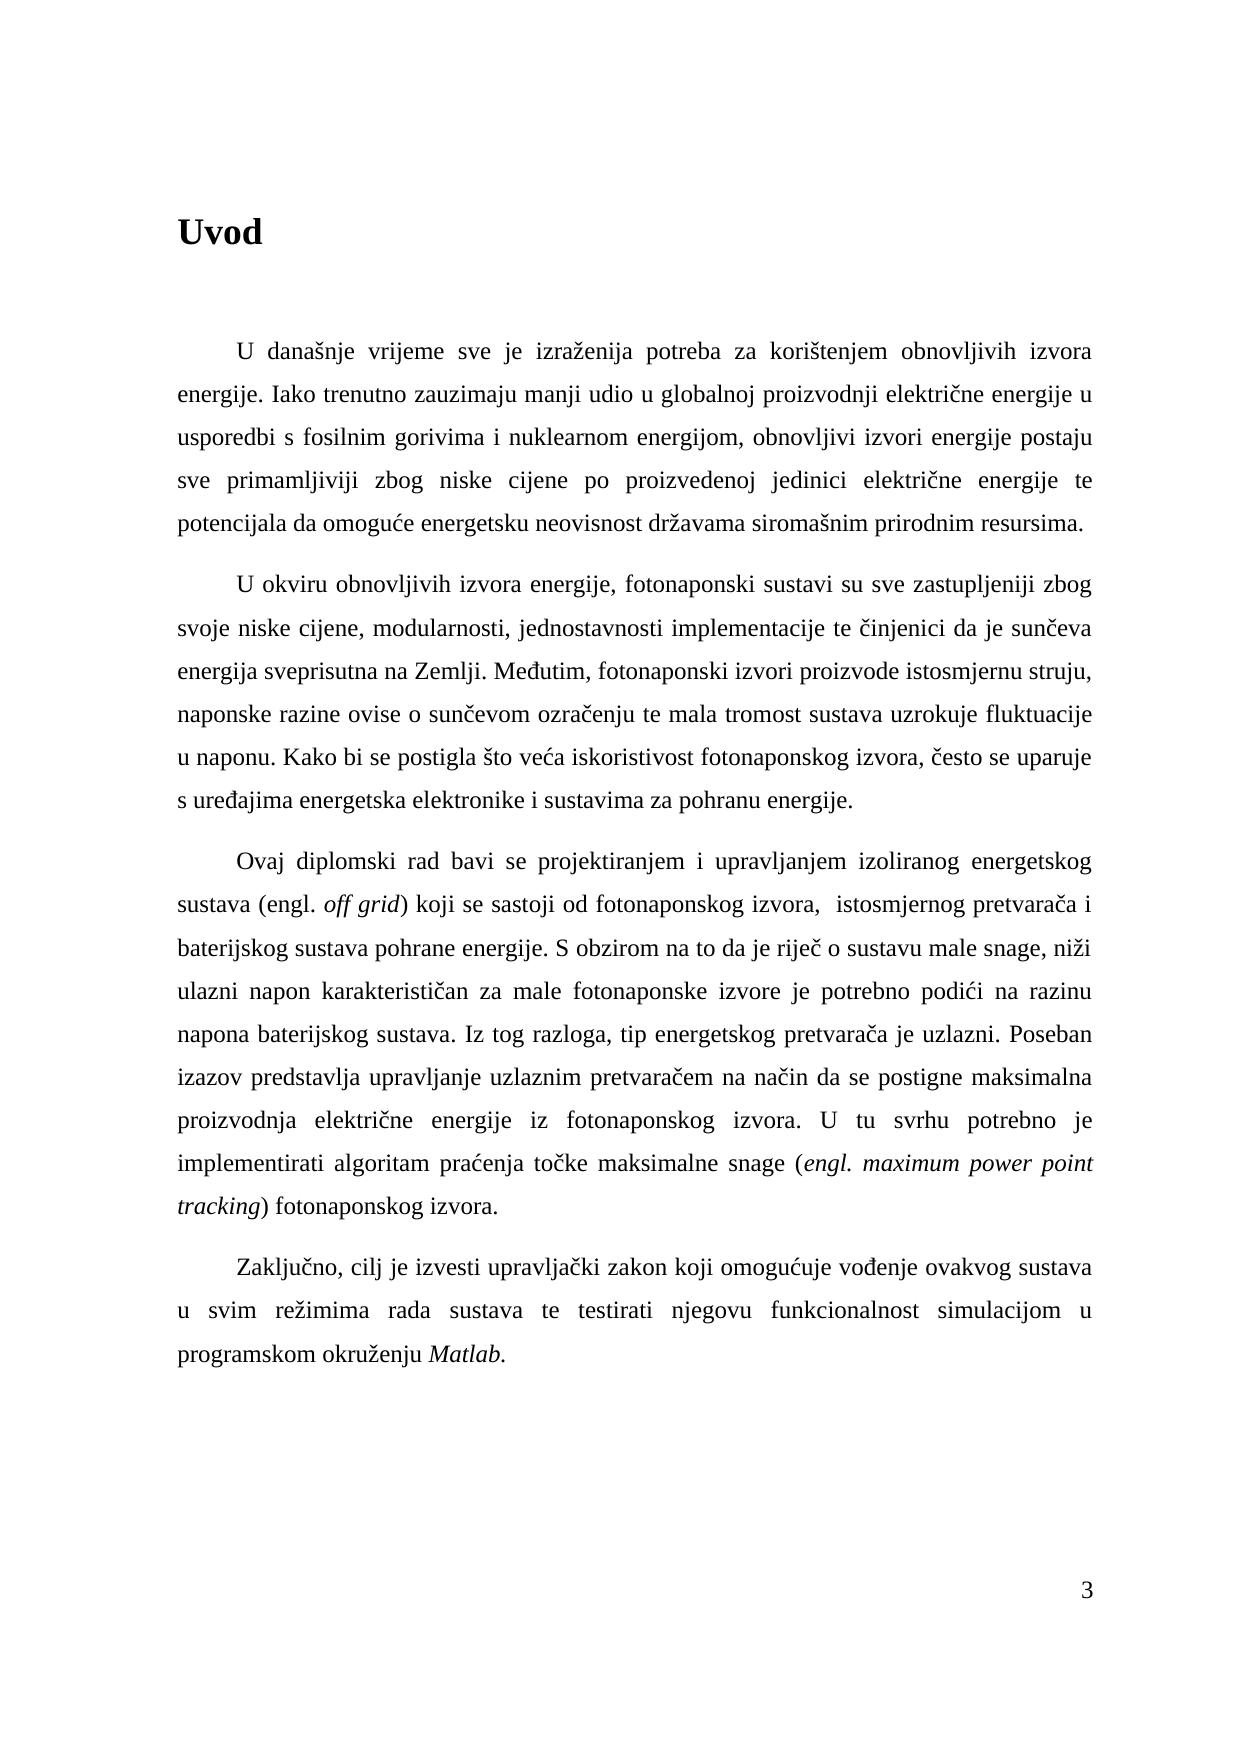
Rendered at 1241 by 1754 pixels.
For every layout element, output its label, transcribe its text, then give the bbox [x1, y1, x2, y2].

text Ovaj diplomski rad bavi se projektiranjem i upravljanjem izoliranog energetskog sustava (engl. off grid) koji se sastoji od fotonaponskog izvora, istosmjernog pretvarača i baterijskog sustava pohrane energije. S obzirom na to da je riječ o sustavu male snage, niži ulazni napon karakterističan za male fotonaponske izvore je potrebno podići na razinu napona baterijskog sustava. Iz tog razloga, tip energetskog pretvarača je uzlazni. Poseban izazov predstavlja upravljanje uzlaznim pretvaračem na način da se postigne maksimalna proizvodnja električne energije iz fotonaponskog izvora. U tu svrhu potrebno je implementirati algoritam praćenja točke maksimalne snage (engl. maximum power point tracking) fotonaponskog izvora. [177, 846, 1093, 1220]
text U današnje vrijeme sve je izraženija potreba za korištenjem obnovljivih izvora energije. Iako trenutno zauzimaju manji udio u globalnoj proizvodnji električne energije u usporedbi s fosilnim gorivima i nuklearnom energijom, obnovljivi izvori energije postaju sve primamljiviji zbog niske cijene po proizvedenoj jedinici električne energije te potencijala da omoguće energetsku neovisnost državama siromašnim prirodnim resursima. [177, 336, 1093, 537]
subtitle Uvod [177, 210, 1093, 253]
text U okviru obnovljivih izvora energije, fotonaponski sustavi su sve zastupljeniji zbog svoje niske cijene, modularnosti, jednostavnosti implementacije te činjenici da je sunčeva energija sveprisutna na Zemlji. Međutim, fotonaponski izvori proizvode istosmjernu struju, naponske razine ovise o sunčevom ozračenju te mala tromost sustava uzrokuje fluktuacije u naponu. Kako bi se postigla što veća iskoristivost fotonaponskog izvora, često se uparuje s uređajima energetska elektronike i sustavima za pohranu energije. [177, 569, 1093, 814]
text Zaključno, cilj je izvesti upravljački zakon koji omogućuje vođenje ovakvog sustava u svim režimima rada sustava te testirati njegovu funkcionalnost simulacijom u programskom okruženju Matlab. [177, 1252, 1093, 1367]
